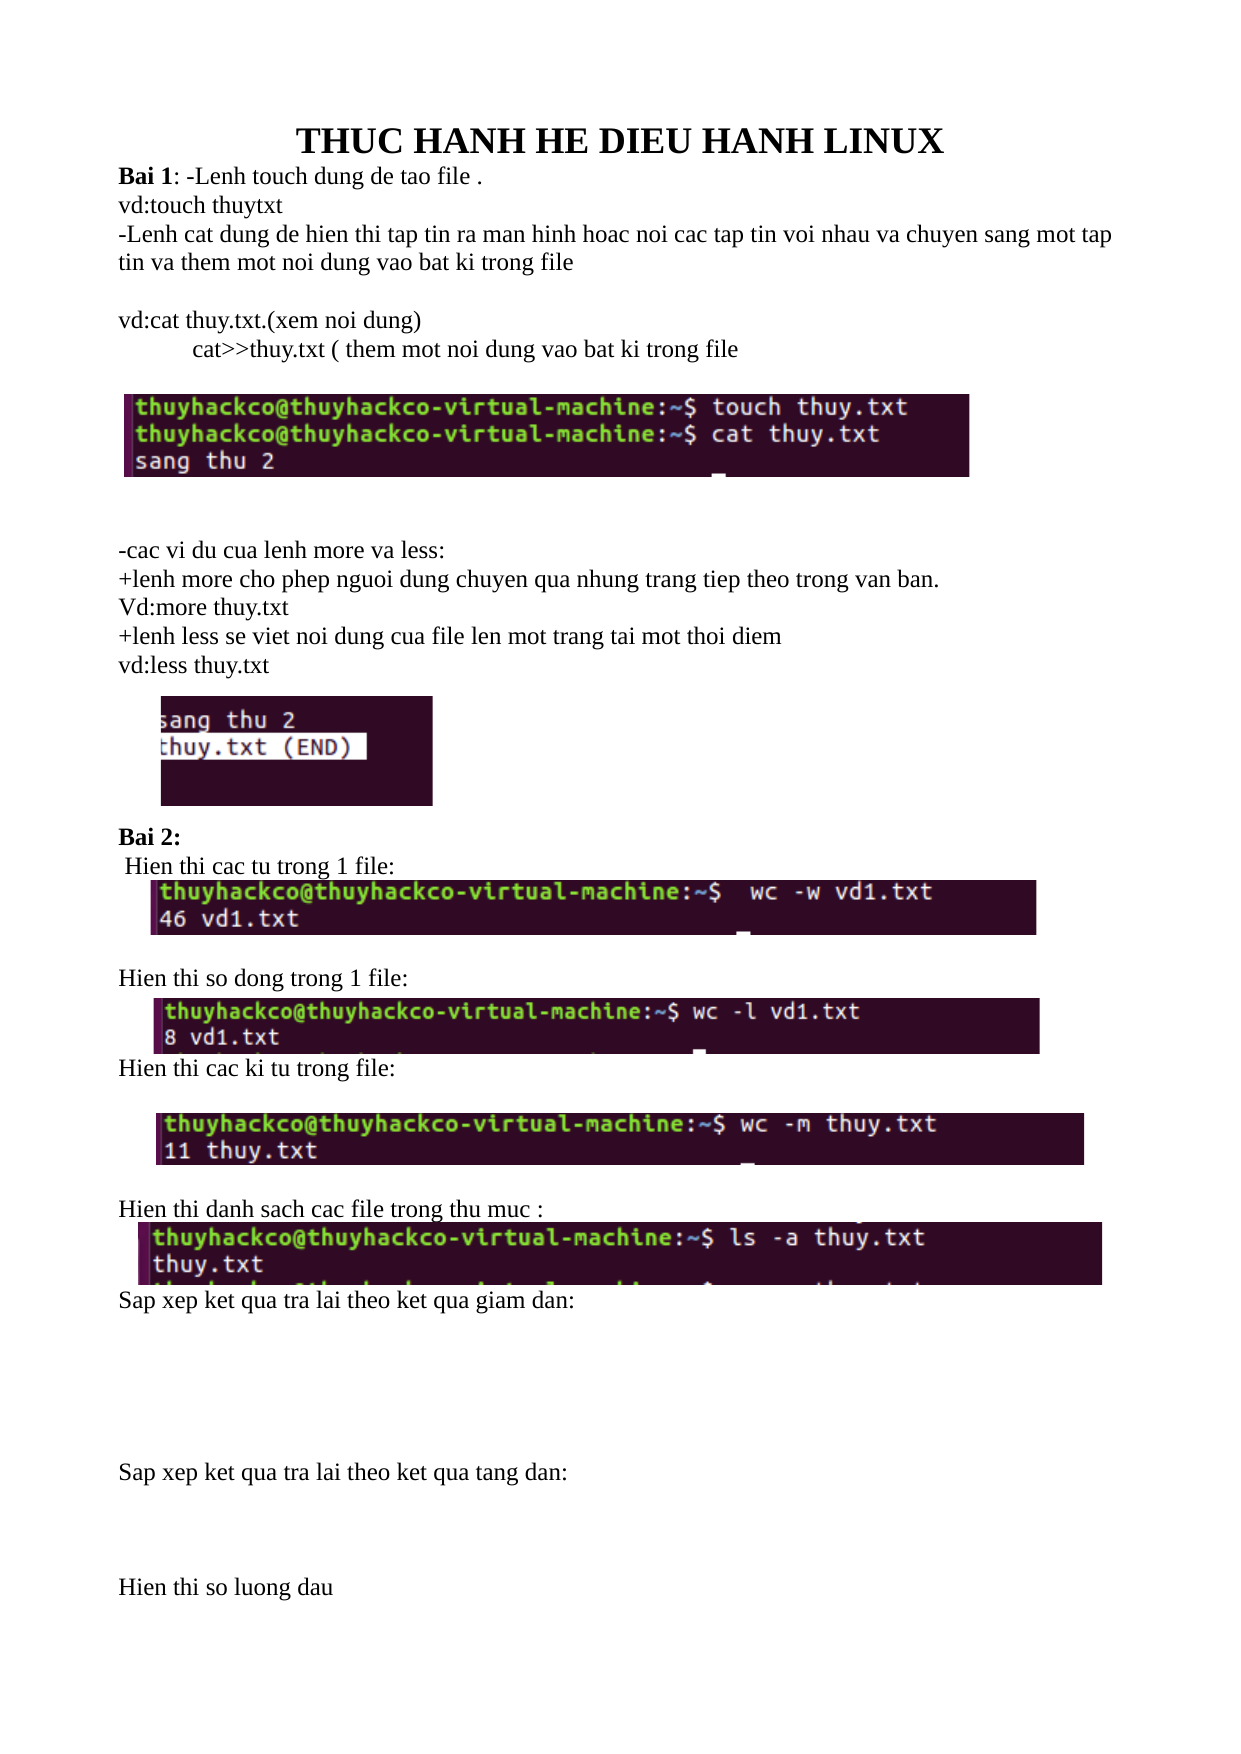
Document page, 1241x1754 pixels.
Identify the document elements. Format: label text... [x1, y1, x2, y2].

text Hien thi so dong trong 1 file: [118, 963, 1122, 992]
text Bai 1: -Lenh touch dung de tao file . [118, 161, 1122, 190]
picture [150, 880, 1037, 935]
text vd:cat thuy.txt.(xem noi dung) [118, 305, 1122, 334]
picture [138, 1222, 1103, 1285]
text Hien thi so luong dau [118, 1572, 1122, 1601]
picture [160, 696, 433, 806]
picture [124, 394, 970, 477]
text Hien thi cac ki tu trong file: [118, 992, 1122, 1082]
text cat>>thuy.txt ( them mot noi dung vao bat ki trong file [118, 334, 1122, 362]
picture [156, 1113, 1085, 1165]
text +lenh more cho phep nguoi dung chuyen qua nhung trang tiep theo trong van ban. [118, 564, 1122, 592]
text Sap xep ket qua tra lai theo ket qua giam dan: [118, 1222, 1122, 1314]
text Bai 2: [118, 822, 1122, 851]
text Sap xep ket qua tra lai theo ket qua tang dan: [118, 1457, 1122, 1486]
text -cac vi du cua lenh more va less: [118, 535, 1122, 564]
text THUC HANH HE DIEU HANH LINUX [118, 118, 1122, 161]
text Vd:more thuy.txt [118, 592, 1122, 621]
picture [153, 998, 1040, 1054]
text -Lenh cat dung de hien thi tap tin ra man hinh hoac noi cac tap tin voi nhau va chuyen sang mot tap tin va them mot noi dung vao bat ki trong file [118, 219, 1122, 276]
text Hien thi danh sach cac file trong thu muc : [118, 1194, 1122, 1222]
text vd:touch thuytxt [118, 190, 1122, 219]
text vd:less thuy.txt [118, 650, 1122, 679]
text Hien thi cac tu trong 1 file: [118, 851, 1122, 880]
text +lenh less se viet noi dung cua file len mot trang tai mot thoi diem [118, 621, 1122, 650]
